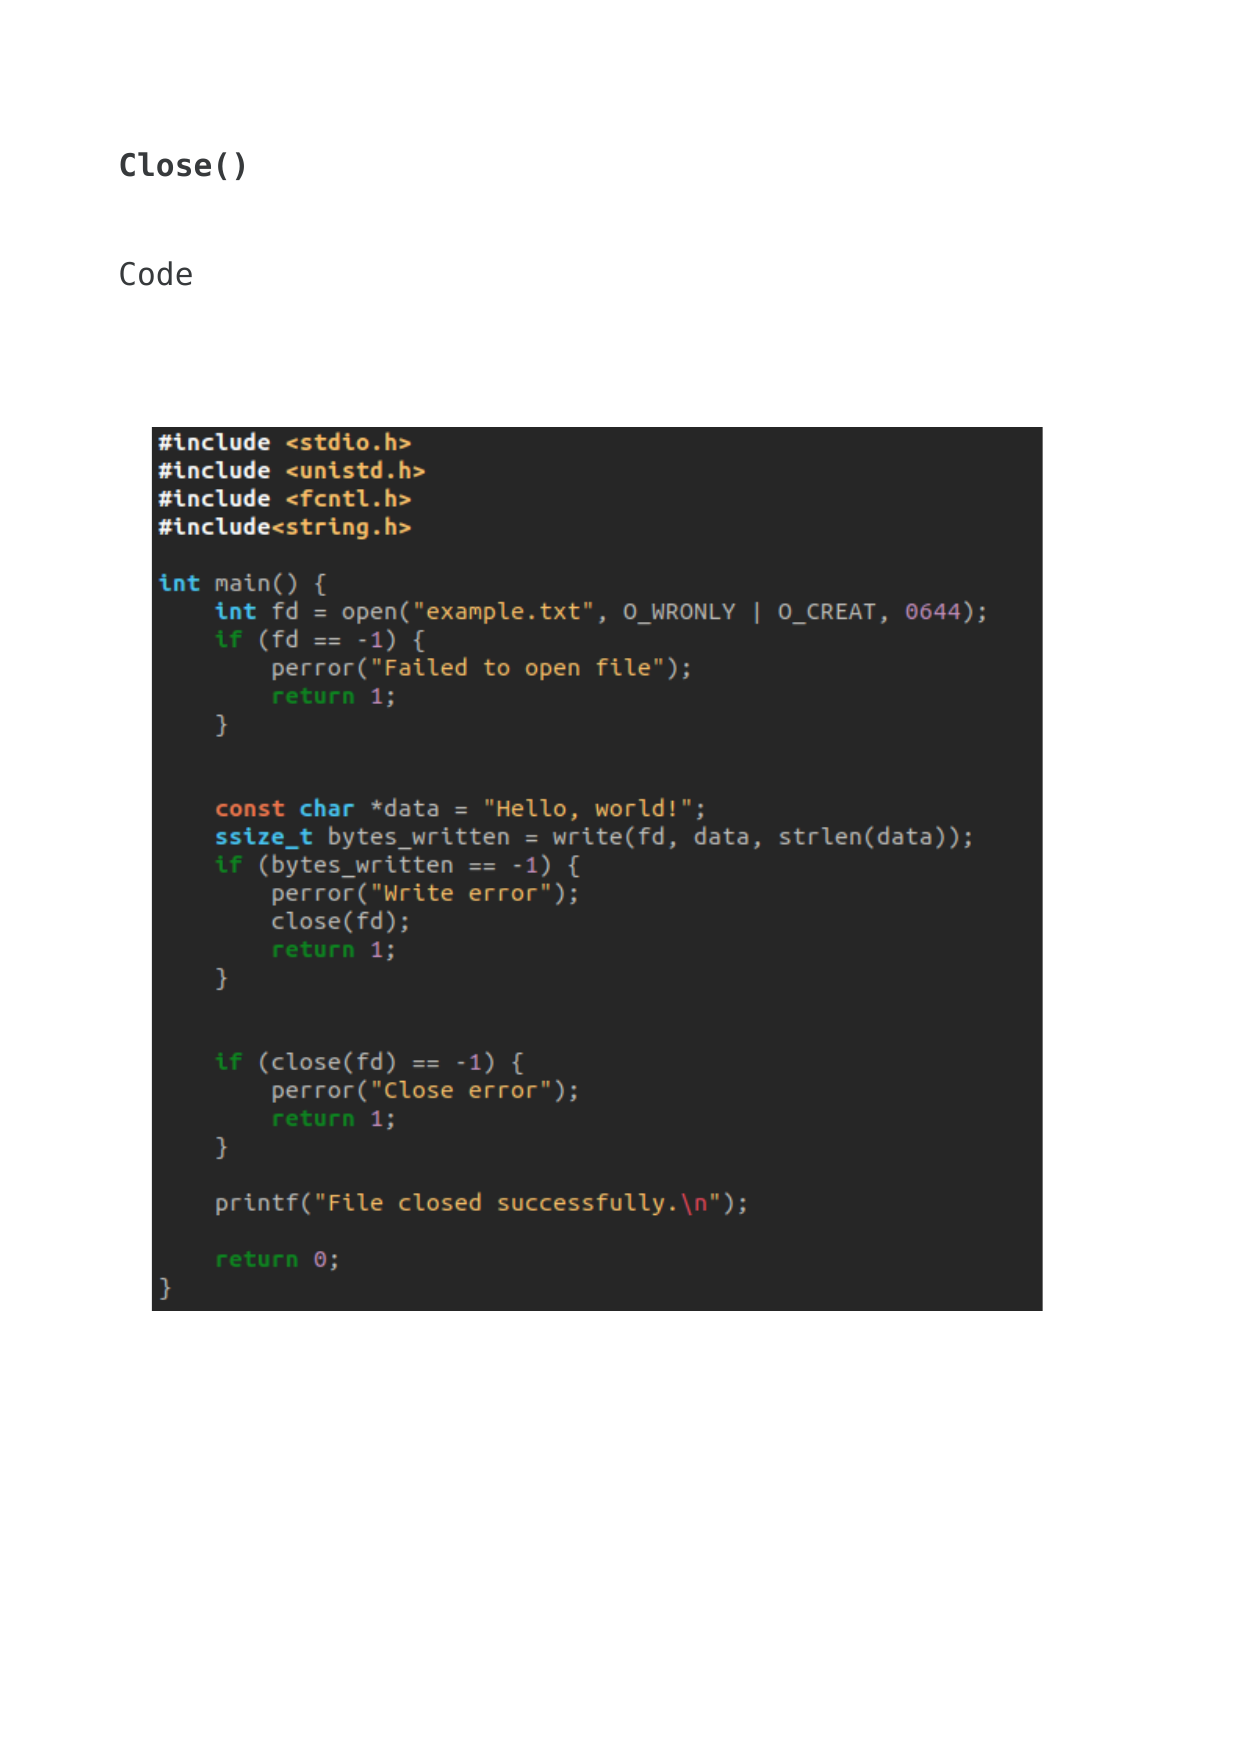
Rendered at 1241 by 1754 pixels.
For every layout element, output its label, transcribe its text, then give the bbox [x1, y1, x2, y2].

picture [151, 427, 1043, 1311]
text Close() [118, 147, 1122, 184]
text Code [118, 256, 1122, 293]
